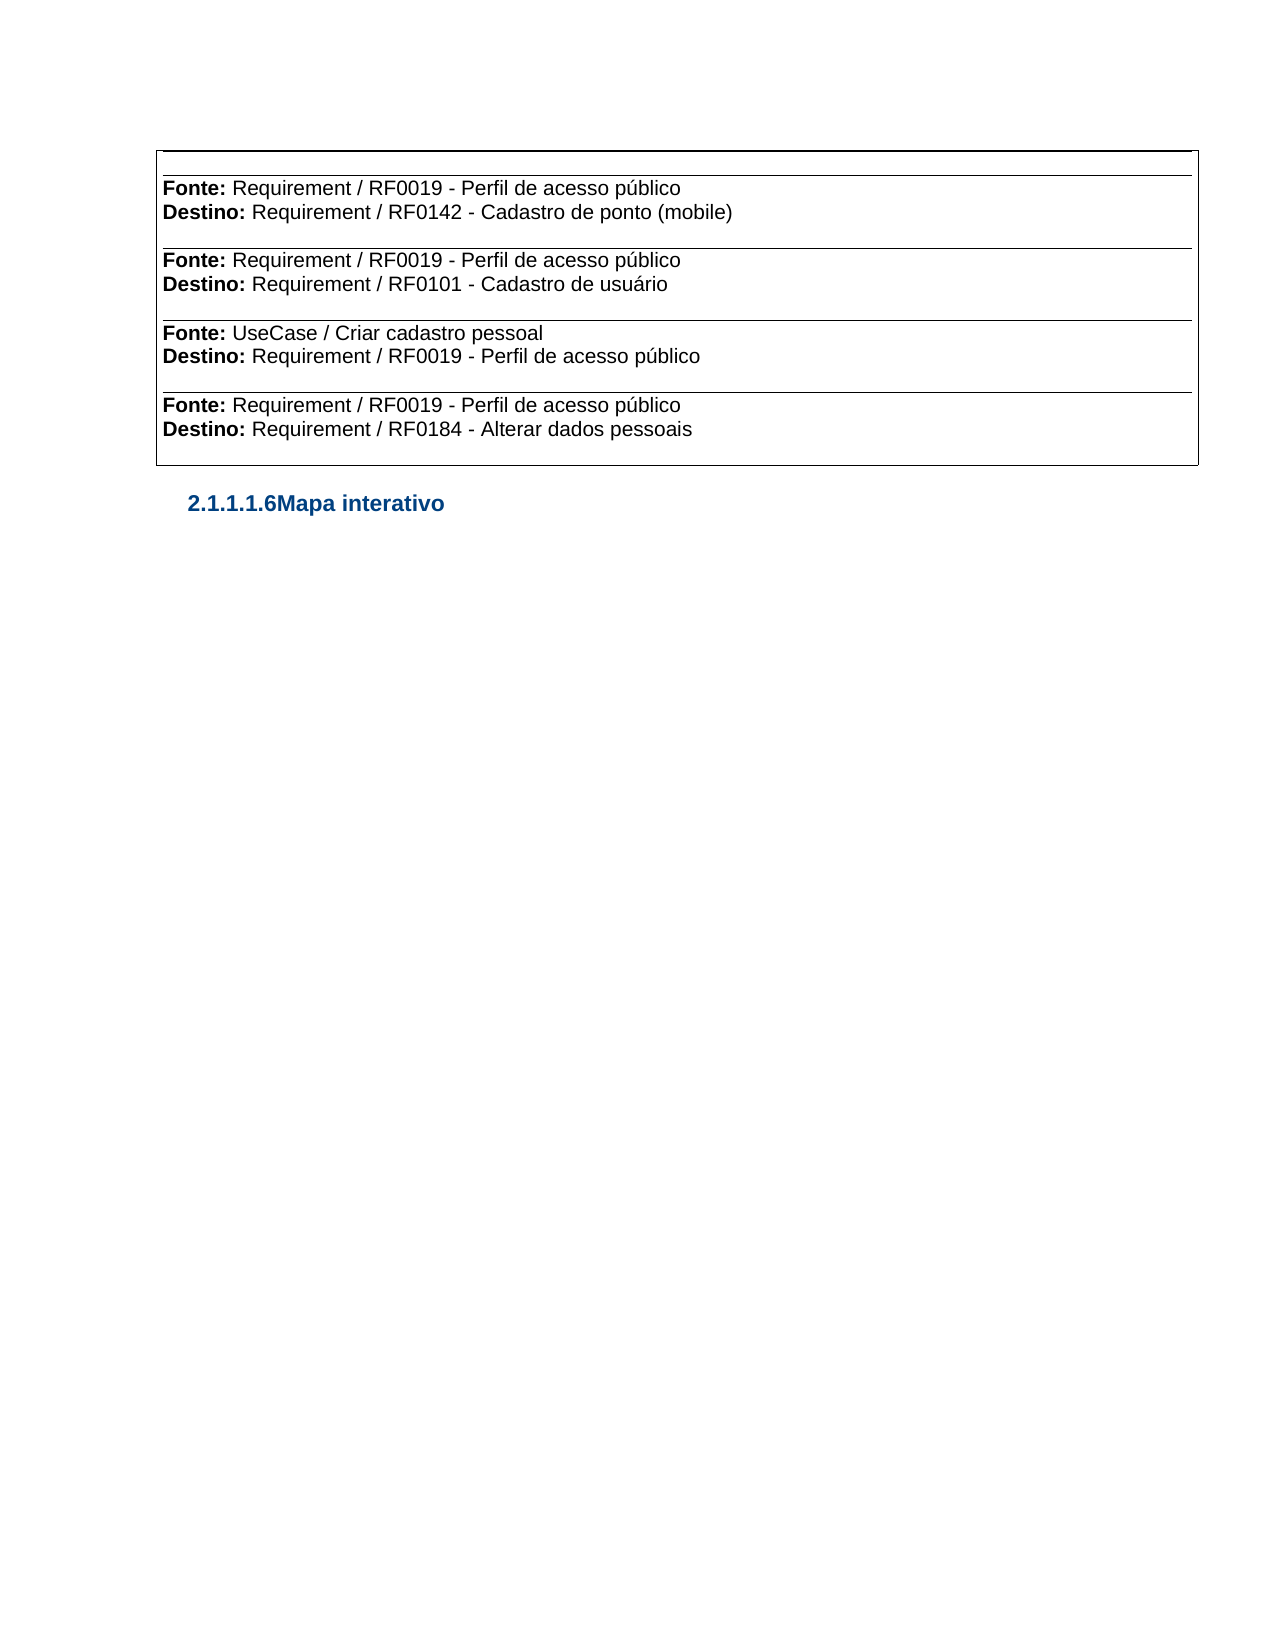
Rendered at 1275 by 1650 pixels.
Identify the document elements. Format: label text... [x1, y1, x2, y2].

table_cell [157, 151, 1198, 465]
table_cell Fonte: Requirement / RF0019 - Perfil de acesso público Destino: Requirement / RF0101 - Cadastro de usuário [163, 249, 1192, 320]
list Mapa interativo [187, 490, 1125, 517]
table_header [163, 152, 1192, 175]
table_cell Fonte: Requirement / RF0019 - Perfil de acesso público Destino: Requirement / RF0184 - Alterar dados pessoais [163, 393, 1192, 464]
table_cell Fonte: UseCase / Criar cadastro pessoal Destino: Requirement / RF0019 - Perfil de acesso público [163, 321, 1192, 392]
table_cell Fonte: Requirement / RF0019 - Perfil de acesso público Destino: Requirement / RF0142 - Cadastro de ponto (mobile) [163, 176, 1192, 247]
